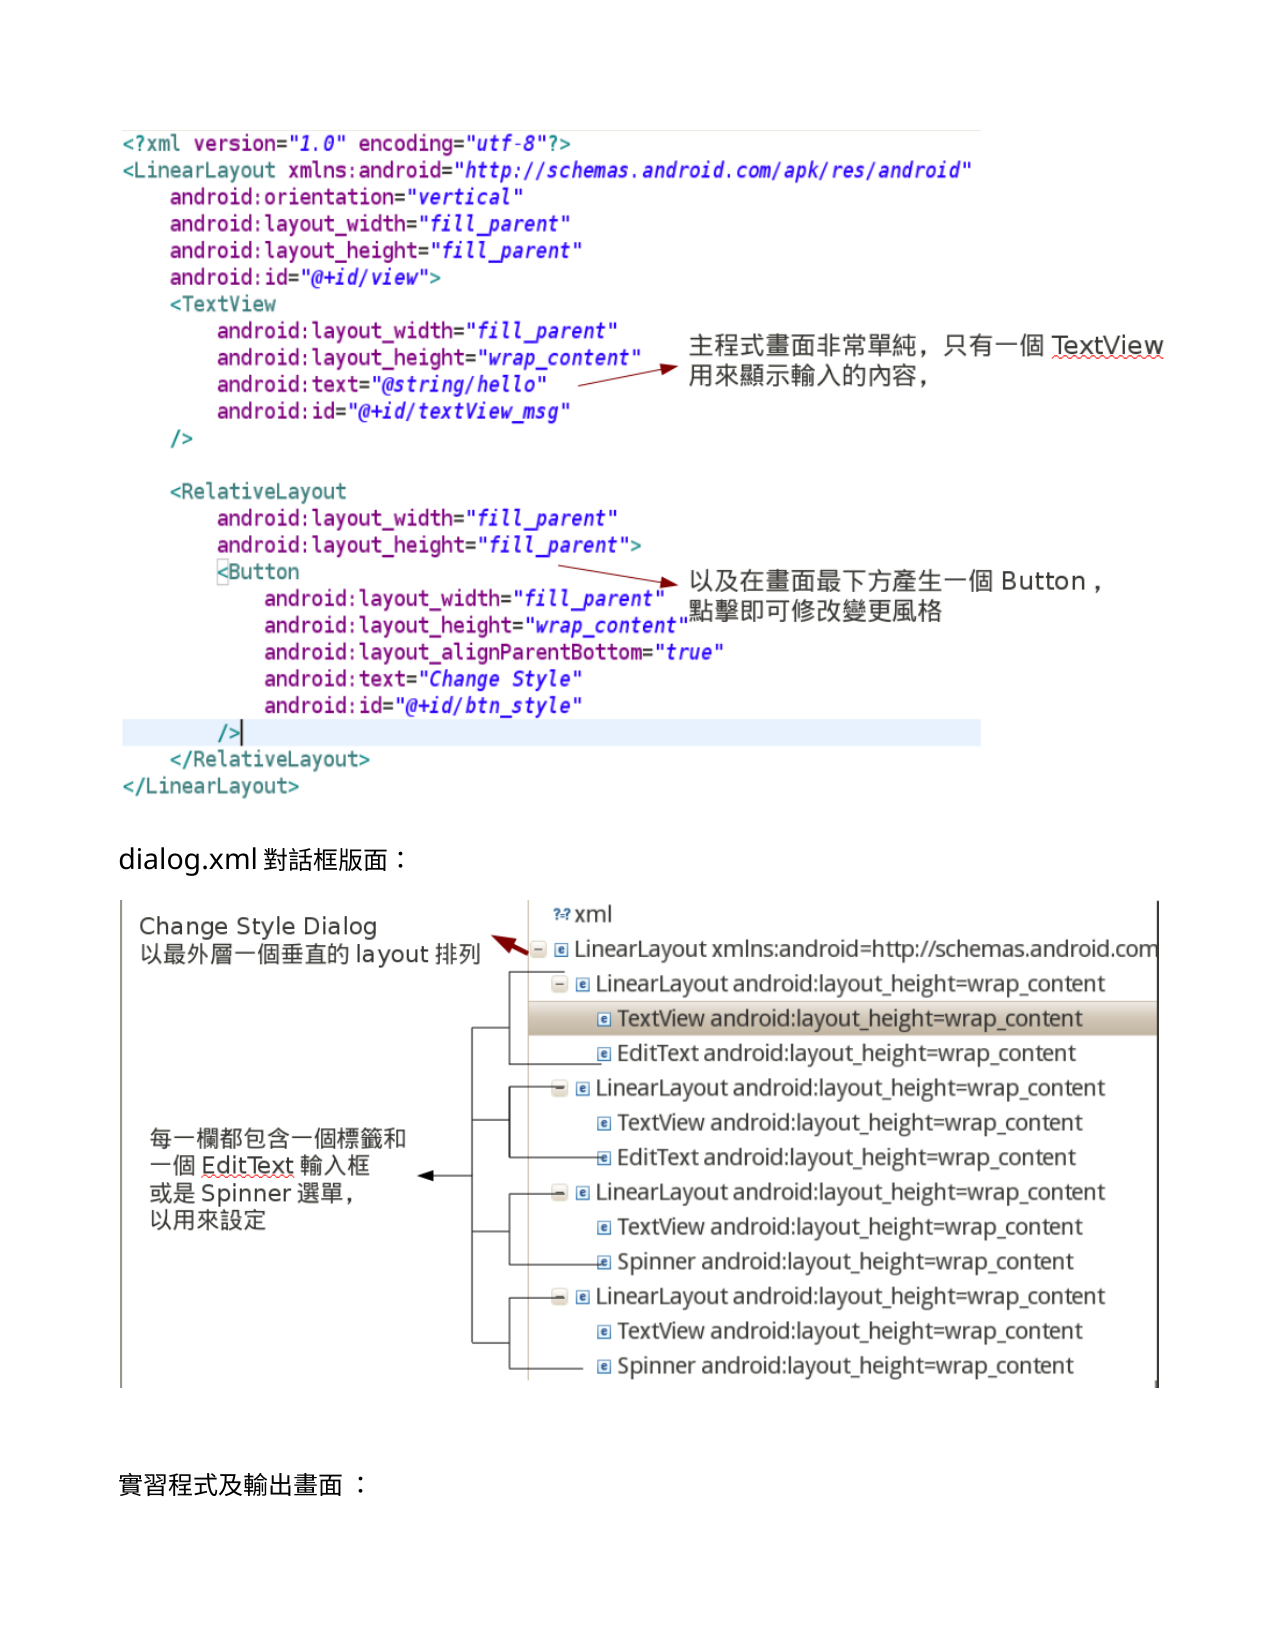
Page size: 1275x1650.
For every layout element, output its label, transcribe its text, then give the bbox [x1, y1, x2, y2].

picture [118, 130, 1168, 801]
picture [120, 900, 1159, 1388]
text 實習程式及輸出畫面 ： [118, 1465, 1157, 1502]
text dialog.xml對話框版面： [118, 839, 1157, 878]
